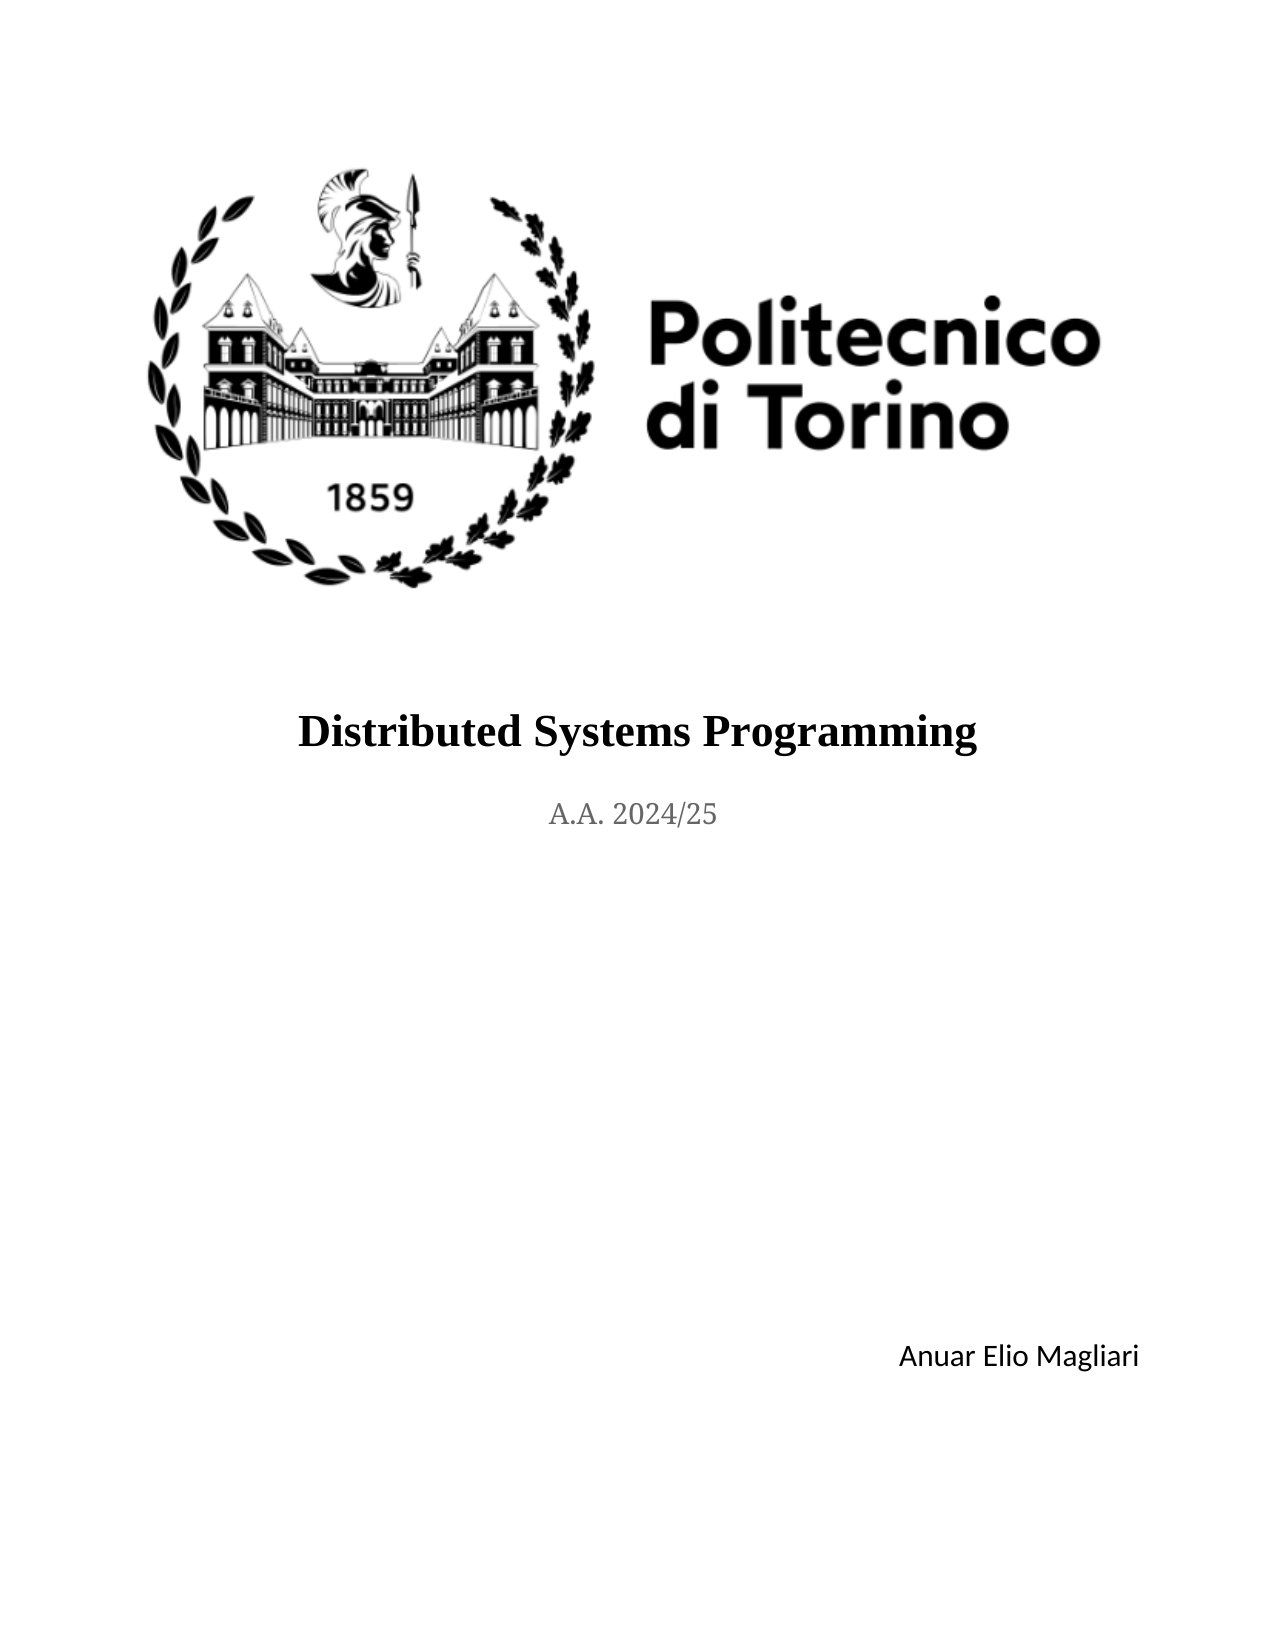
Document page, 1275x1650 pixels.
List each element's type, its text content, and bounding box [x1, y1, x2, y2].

subtitle A.A. 2024/25 [127, 794, 1139, 833]
title Distributed Systems Programming [136, 703, 1139, 756]
text Anuar Elio Magliari [127, 1336, 1139, 1374]
picture [127, 142, 1140, 676]
